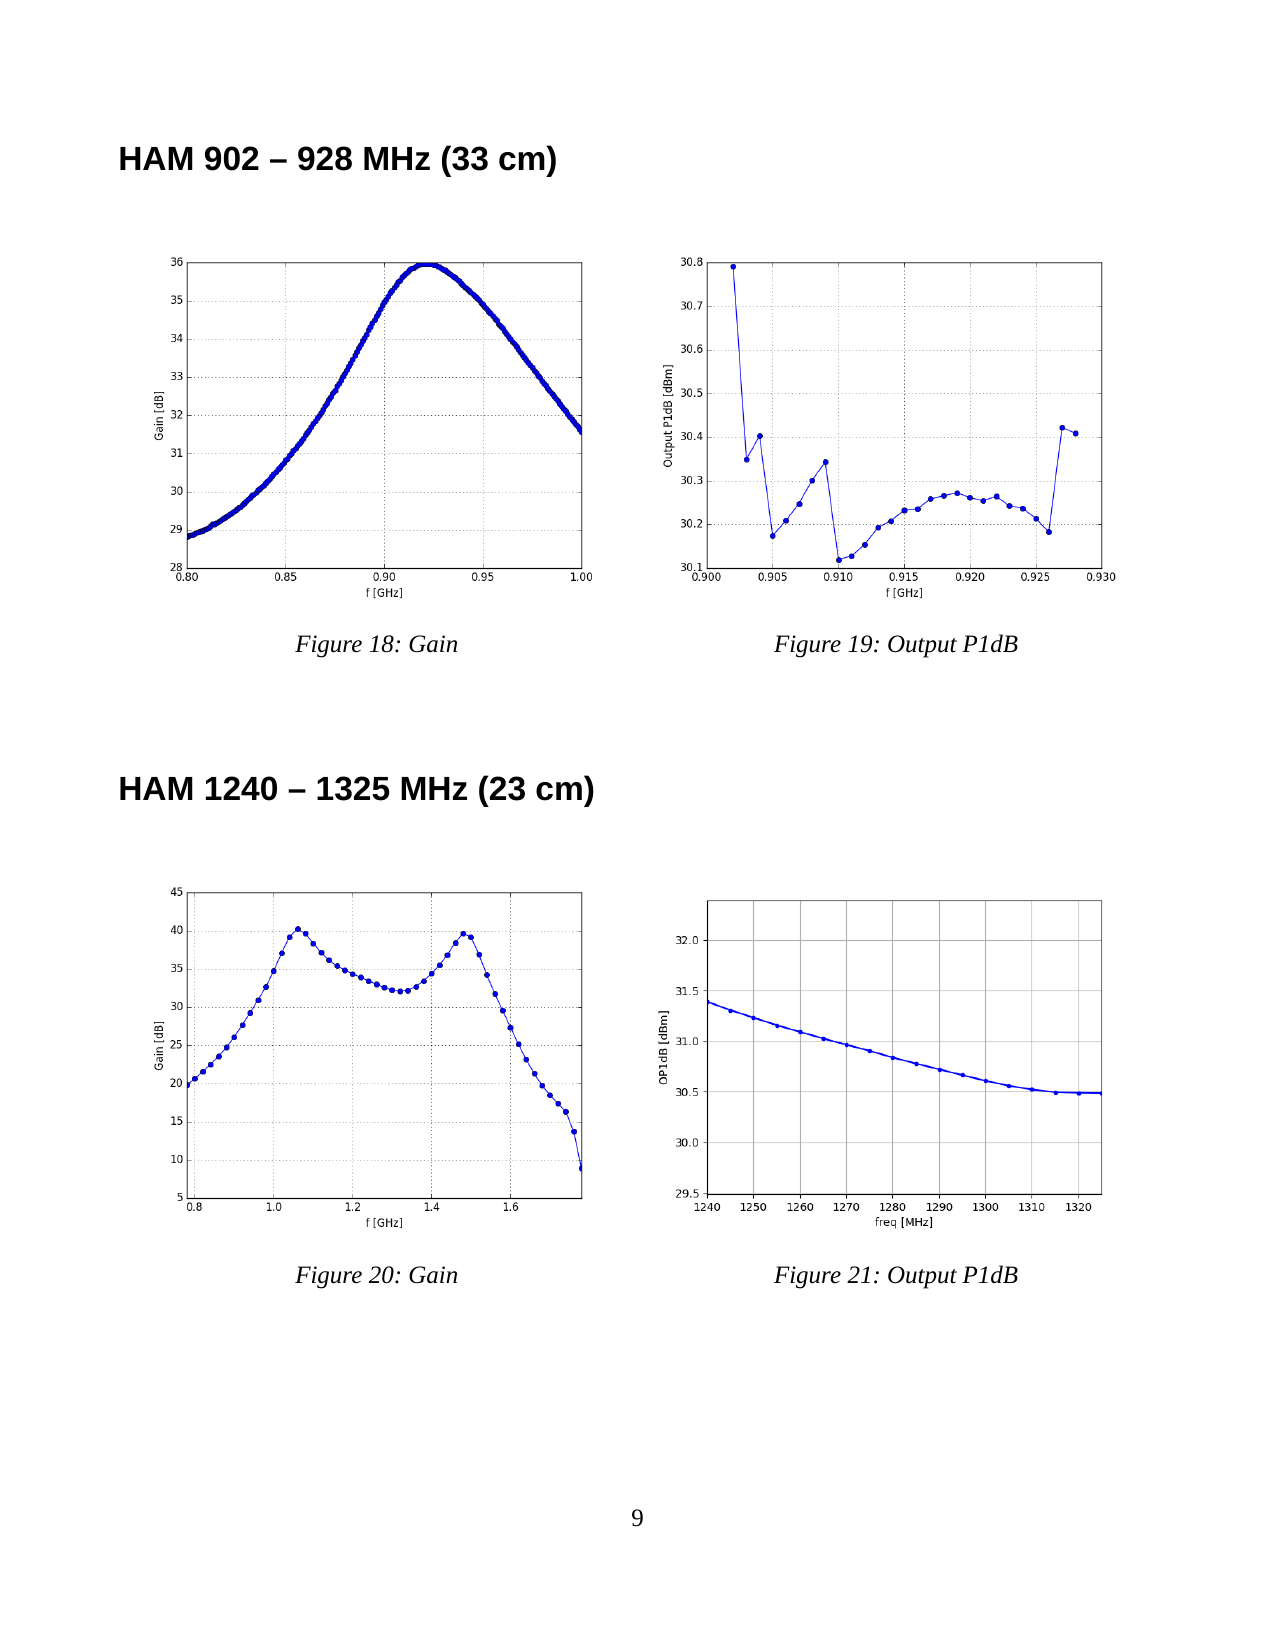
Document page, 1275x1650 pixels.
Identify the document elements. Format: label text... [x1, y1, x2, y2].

picture [643, 855, 1152, 1236]
picture [123, 855, 632, 1236]
table_cell Figure 21: Output P1dB [638, 1242, 1157, 1307]
table_cell Figure 20: Gain [118, 1242, 637, 1307]
picture [123, 224, 632, 606]
table_cell Figure 19: Output P1dB [638, 611, 1157, 676]
table_header [118, 219, 637, 611]
table_cell Figure 18: Gain [118, 611, 637, 676]
picture [643, 224, 1152, 606]
table_header [638, 219, 1157, 611]
table_header [638, 849, 1157, 1242]
table_header [118, 849, 637, 1242]
subtitle HAM 902 – 928 MHz (33 cm) [118, 139, 1157, 178]
subtitle HAM 1240 – 1325 MHz (23 cm) [118, 769, 1157, 808]
